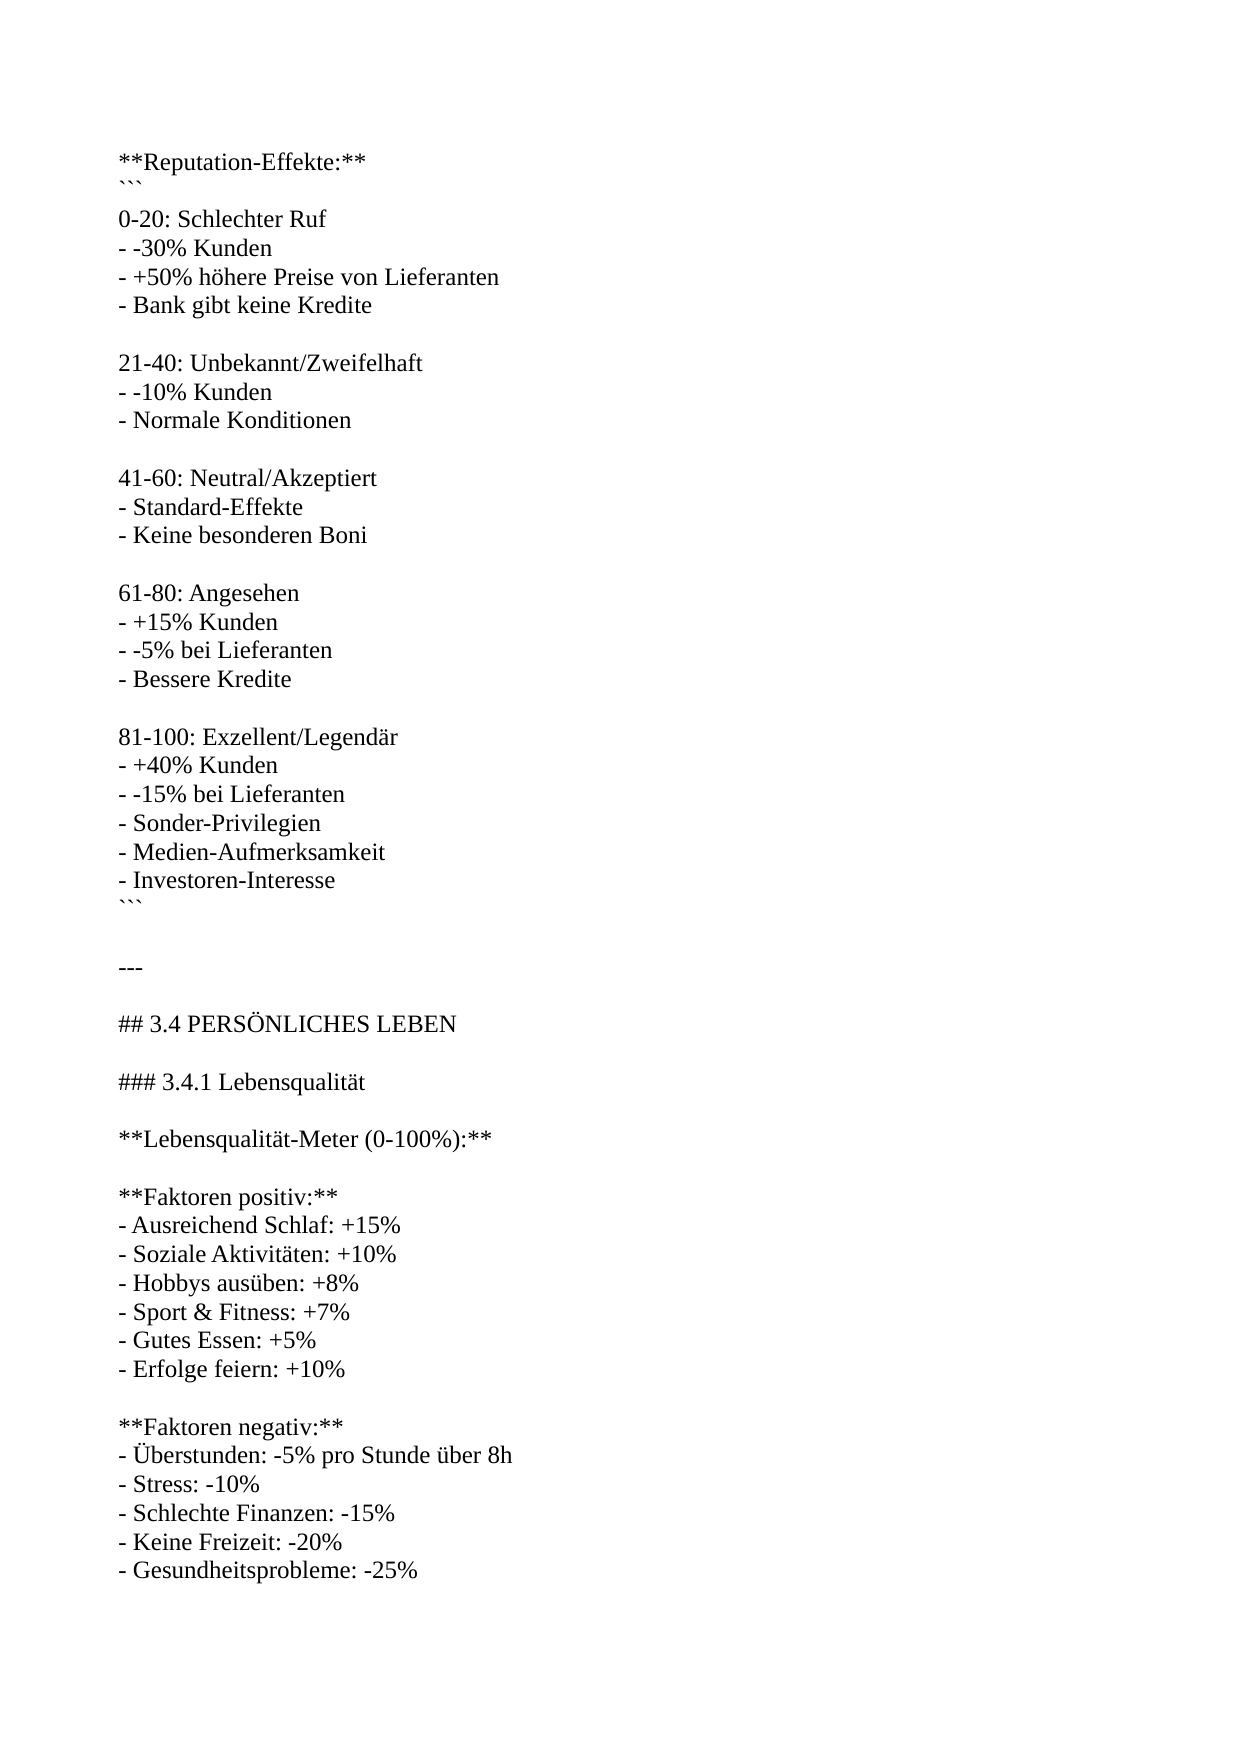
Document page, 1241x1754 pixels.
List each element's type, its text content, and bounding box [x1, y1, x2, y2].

text **Reputation-Effekte:** ``` 0-20: Schlechter Ruf - -30% Kunden - +50% höhere Preise von Lieferanten - Bank gibt keine Kredite 21-40: Unbekannt/Zweifelhaft - -10% Kunden - Normale Konditionen 41-60: Neutral/Akzeptiert - Standard-Effekte - Keine besonderen Boni 61-80: Angesehen - +15% Kunden - -5% bei Lieferanten - Bessere Kredite 81-100: Exzellent/Legendär - +40% Kunden - -15% bei Lieferanten - Sonder-Privilegien - Medien-Aufmerksamkeit - Investoren-Interesse ``` --- ## 3.4 PERSÖNLICHES LEBEN ### 3.4.1 Lebensqualität **Lebensqualität-Meter (0-100%):** **Faktoren positiv:** - Ausreichend Schlaf: +15% - Soziale Aktivitäten: +10% - Hobbys ausüben: +8% - Sport & Fitness: +7% - Gutes Essen: +5% - Erfolge feiern: +10% **Faktoren negativ:** - Überstunden: -5% pro Stunde über 8h - Stress: -10% - Schlechte Finanzen: -15% - Keine Freizeit: -20% - Gesundheitsprobleme: -25% [118, 118, 1122, 1613]
